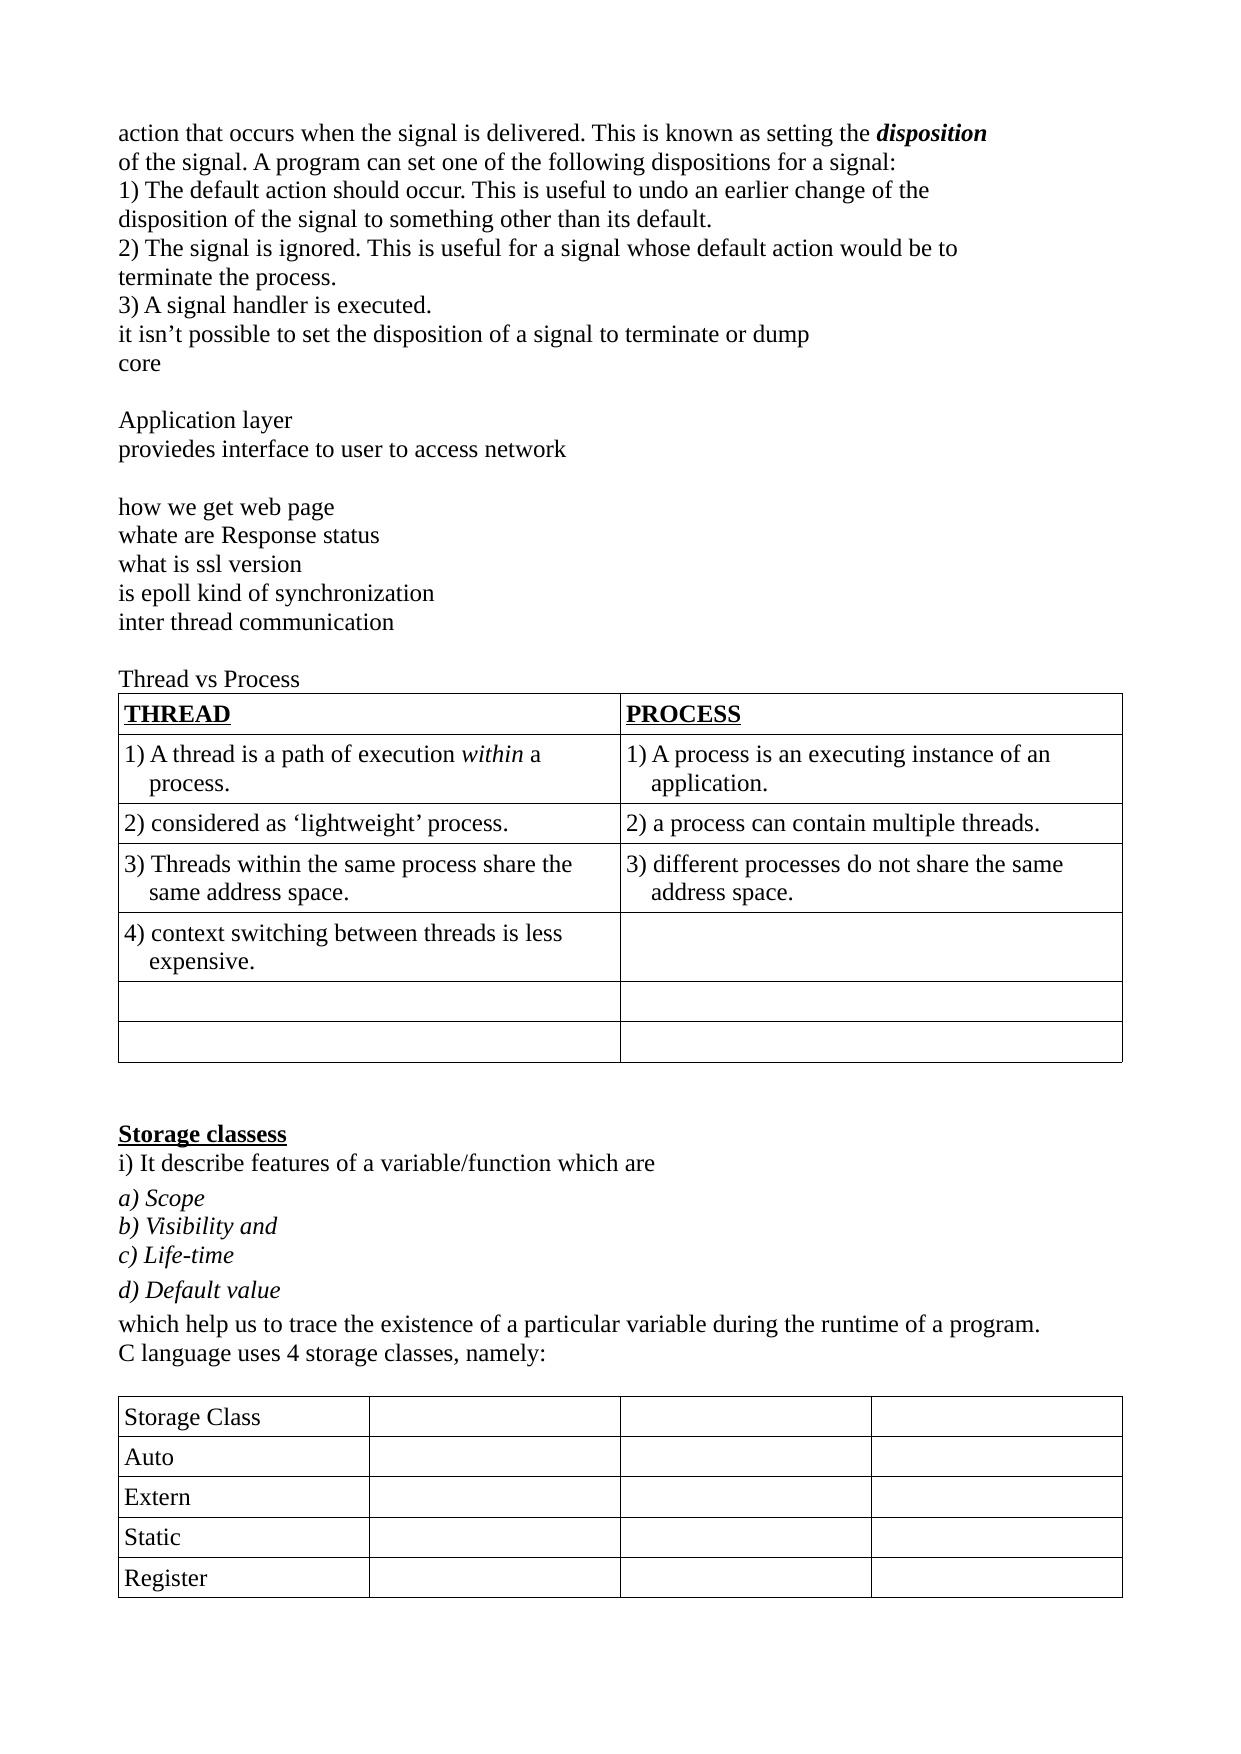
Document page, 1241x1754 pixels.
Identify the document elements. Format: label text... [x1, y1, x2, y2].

text 1) The default action should occur. This is useful to undo an earlier change of the [118, 176, 1122, 204]
text action that occurs when the signal is delivered. This is known as setting the disposition [118, 118, 1122, 147]
table_header [621, 1397, 871, 1436]
text 2) The signal is ignored. This is useful for a signal whose default action would be to [118, 233, 1122, 262]
text of the signal. A program can set one of the following dispositions for a signal: [118, 147, 1122, 176]
table_cell [370, 1437, 620, 1476]
table_cell [370, 1558, 620, 1597]
table_cell [119, 1022, 620, 1062]
table_header [872, 1397, 1122, 1436]
table_cell Extern [119, 1477, 369, 1517]
text 3) A signal handler is executed. [118, 291, 1122, 319]
text it isn’t possible to set the disposition of a signal to terminate or dump [118, 319, 1122, 348]
text inter thread communication [118, 607, 1122, 636]
table_cell [621, 1022, 1122, 1062]
table_cell 2) a process can contain multiple threads. [621, 804, 1122, 843]
text whate are Response status [118, 521, 1122, 549]
table_cell [621, 1518, 871, 1557]
table_cell [621, 913, 1122, 981]
table_header THREAD [119, 694, 620, 733]
table_header Storage Class [119, 1397, 369, 1436]
table_header [370, 1397, 620, 1436]
text Application layer [118, 406, 1122, 434]
table_cell 4) context switching between threads is less expensive. [119, 913, 620, 981]
text Thread vs Process [118, 664, 1122, 693]
table_cell [370, 1518, 620, 1557]
table_cell [621, 1437, 871, 1476]
table_cell [872, 1558, 1122, 1597]
table_cell [872, 1518, 1122, 1557]
table_cell Static [119, 1518, 369, 1557]
table_cell [370, 1477, 620, 1517]
table_cell [872, 1477, 1122, 1517]
text what is ssl version [118, 549, 1122, 578]
text terminate the process. [118, 262, 1122, 291]
text core [118, 348, 1122, 377]
table_cell 3) different processes do not share the same address space. [621, 844, 1122, 912]
text b) Visibility and [118, 1211, 1122, 1240]
text proviedes interface to user to access network [118, 434, 1122, 463]
table_cell 1) A process is an executing instance of an application. [621, 735, 1122, 802]
text is epoll kind of synchronization [118, 578, 1122, 607]
text Storage classess [118, 1119, 1122, 1148]
table_header PROCESS [621, 694, 1122, 733]
text c) Life-time [118, 1240, 1122, 1269]
table_cell [621, 1558, 871, 1597]
table_cell [621, 1477, 871, 1517]
text d) Default value [118, 1275, 1122, 1303]
table_cell Register [119, 1558, 369, 1597]
text C language uses 4 storage classes, namely: [118, 1338, 1122, 1367]
table_cell [872, 1437, 1122, 1476]
text a) Scope [118, 1183, 1122, 1211]
text disposition of the signal to something other than its default. [118, 204, 1122, 233]
table_cell [621, 982, 1122, 1021]
text which help us to trace the existence of a particular variable during the runtime of a program. [118, 1309, 1122, 1338]
table_cell Auto [119, 1437, 369, 1476]
table_cell 1) A thread is a path of execution within a process. [119, 735, 620, 802]
text i) It describe features of a variable/function which are [118, 1148, 1122, 1177]
table_cell 3) Threads within the same process share the same address space. [119, 844, 620, 912]
text how we get web page [118, 492, 1122, 521]
table_cell [119, 982, 620, 1021]
table_cell 2) considered as ‘lightweight’ process. [119, 804, 620, 843]
